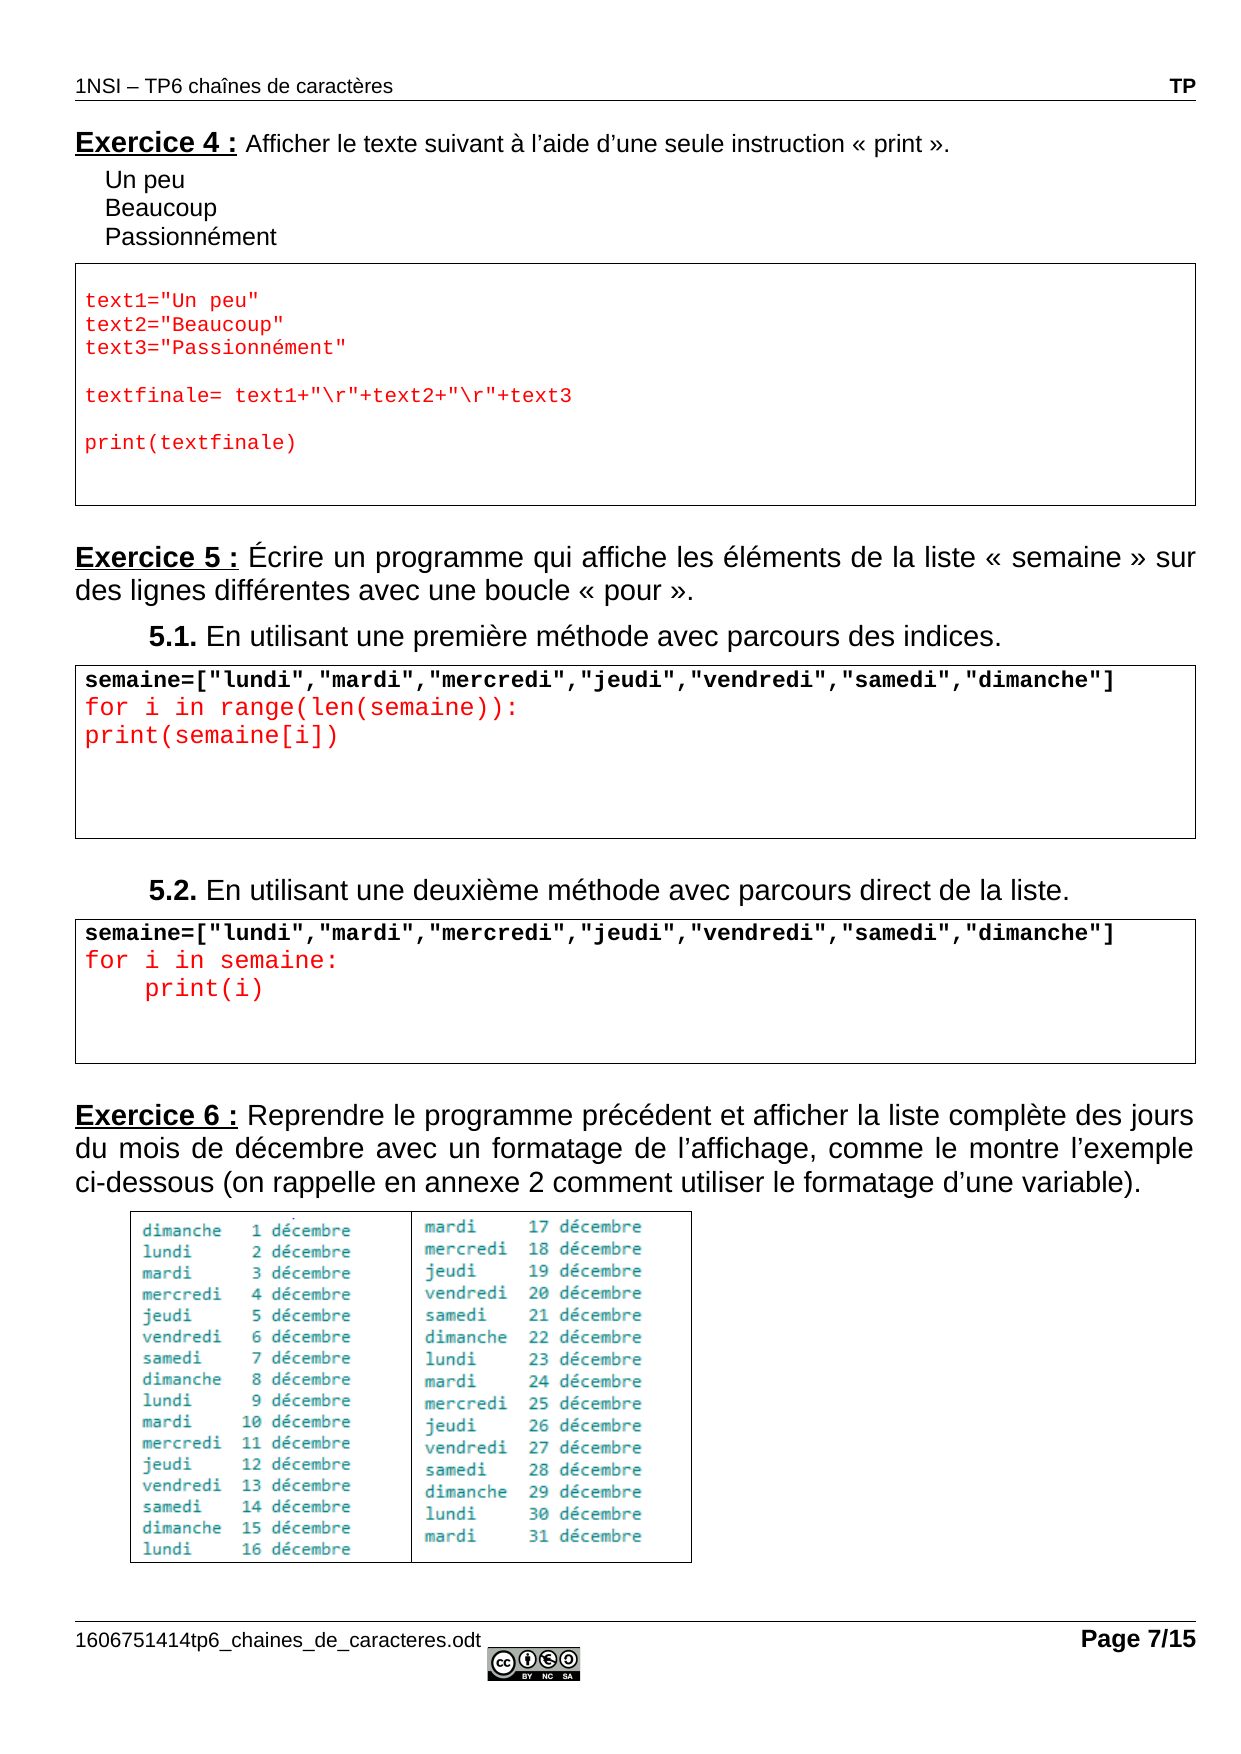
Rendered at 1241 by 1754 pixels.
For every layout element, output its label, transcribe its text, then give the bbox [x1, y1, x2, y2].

text Exercice 6 : Reprendre le programme précédent et afficher la liste complète des jours du mois de décembre avec un formatage de l’affichage, comme le montre l’exemple ci-dessous (on rappelle en annexe 2 comment utiliser le formatage d’une variable). [75, 1098, 1196, 1198]
text Un peu [104, 164, 1196, 193]
text 5.2. En utilisant une deuxième méthode avec parcours direct de la liste. [75, 873, 1196, 906]
text text3="Passionnément" [76, 334, 1195, 358]
table_header [412, 1212, 691, 1562]
text semaine=["lundi","mardi","mercredi","jeudi","vendredi","samedi","dimanche"] [76, 920, 1195, 944]
text semaine=["lundi","mardi","mercredi","jeudi","vendredi","samedi","dimanche"] for i in range(len(semaine)): [76, 666, 1195, 719]
text print(semaine[i]) [76, 719, 1195, 748]
text text2="Beaucoup" [76, 311, 1195, 334]
text print(textfinale) [76, 429, 1195, 452]
text Exercice 5 : Écrire un programme qui affiche les éléments de la liste « semaine » sur des lignes différentes avec une boucle « pour ». [75, 539, 1196, 607]
text Exercice 4 : Afficher le texte suivant à l’aide d’une seule instruction « print ». [75, 125, 1196, 158]
text 5.1. En utilisant une première méthode avec parcours des indices. [75, 619, 1196, 653]
text textfinale= text1+"\r"+text2+"\r"+text3 [76, 382, 1195, 405]
text text1="Un peu" [76, 287, 1195, 311]
picture [487, 1647, 581, 1681]
text Passionnément [104, 222, 1196, 251]
text print(i) [76, 973, 1195, 1001]
text for i in semaine: [76, 944, 1195, 973]
table_header [131, 1212, 411, 1562]
text Beaucoup [104, 193, 1196, 222]
